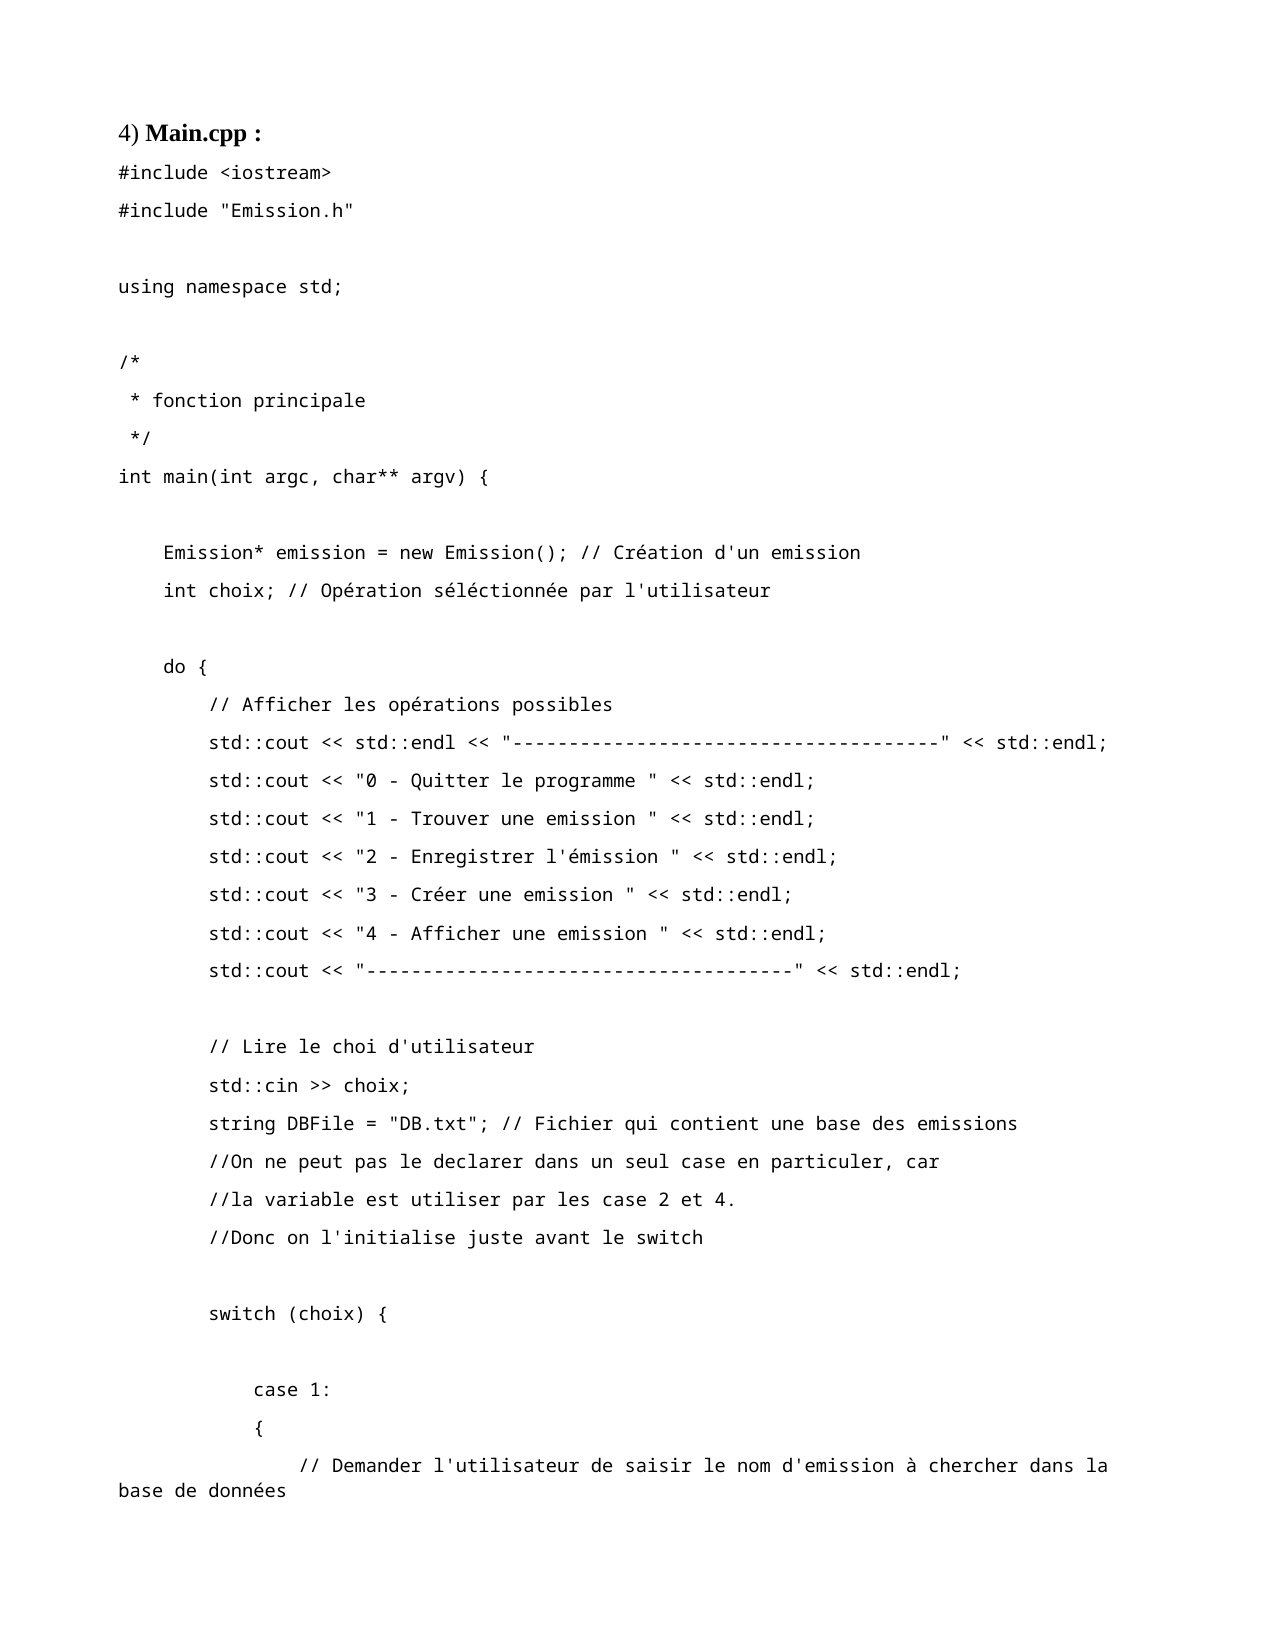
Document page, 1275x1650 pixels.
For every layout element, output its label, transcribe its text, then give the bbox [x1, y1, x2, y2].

text std::cout << "1 - Trouver une emission " << std::endl; [118, 806, 1157, 831]
text using namespace std; [118, 273, 1157, 299]
text //Donc on l'initialise juste avant le switch [118, 1224, 1157, 1249]
text // Demander l'utilisateur de saisir le nom d'emission à chercher dans la base de données [118, 1452, 1157, 1503]
text do { [118, 654, 1157, 679]
text //On ne peut pas le declarer dans un seul case en particuler, car [118, 1148, 1157, 1173]
text std::cout << "3 - Créer une emission " << std::endl; [118, 882, 1157, 907]
text std::cout << "--------------------------------------" << std::endl; [118, 958, 1157, 983]
text int choix; // Opération séléctionnée par l'utilisateur [118, 578, 1157, 603]
text case 1: [118, 1376, 1157, 1402]
text /* [118, 349, 1157, 375]
text 4) Main.cpp : [118, 118, 1157, 147]
text string DBFile = "DB.txt"; // Fichier qui contient une base des emissions [118, 1110, 1157, 1135]
text // Afficher les opérations possibles [118, 692, 1157, 717]
text #include <iostream> [118, 159, 1157, 185]
text std::cin >> choix; [118, 1072, 1157, 1097]
text std::cout << "2 - Enregistrer l'émission " << std::endl; [118, 844, 1157, 869]
text std::cout << "4 - Afficher une emission " << std::endl; [118, 920, 1157, 945]
text switch (choix) { [118, 1300, 1157, 1326]
text int main(int argc, char** argv) { [118, 463, 1157, 489]
text Emission* emission = new Emission(); // Création d'un emission [118, 539, 1157, 565]
text { [118, 1414, 1157, 1439]
text #include "Emission.h" [118, 197, 1157, 223]
text // Lire le choi d'utilisateur [118, 1034, 1157, 1059]
text std::cout << "0 - Quitter le programme " << std::endl; [118, 768, 1157, 793]
text */ [118, 426, 1157, 451]
text * fonction principale [118, 387, 1157, 413]
text //la variable est utiliser par les case 2 et 4. [118, 1186, 1157, 1211]
text std::cout << std::endl << "--------------------------------------" << std::endl; [118, 730, 1157, 755]
